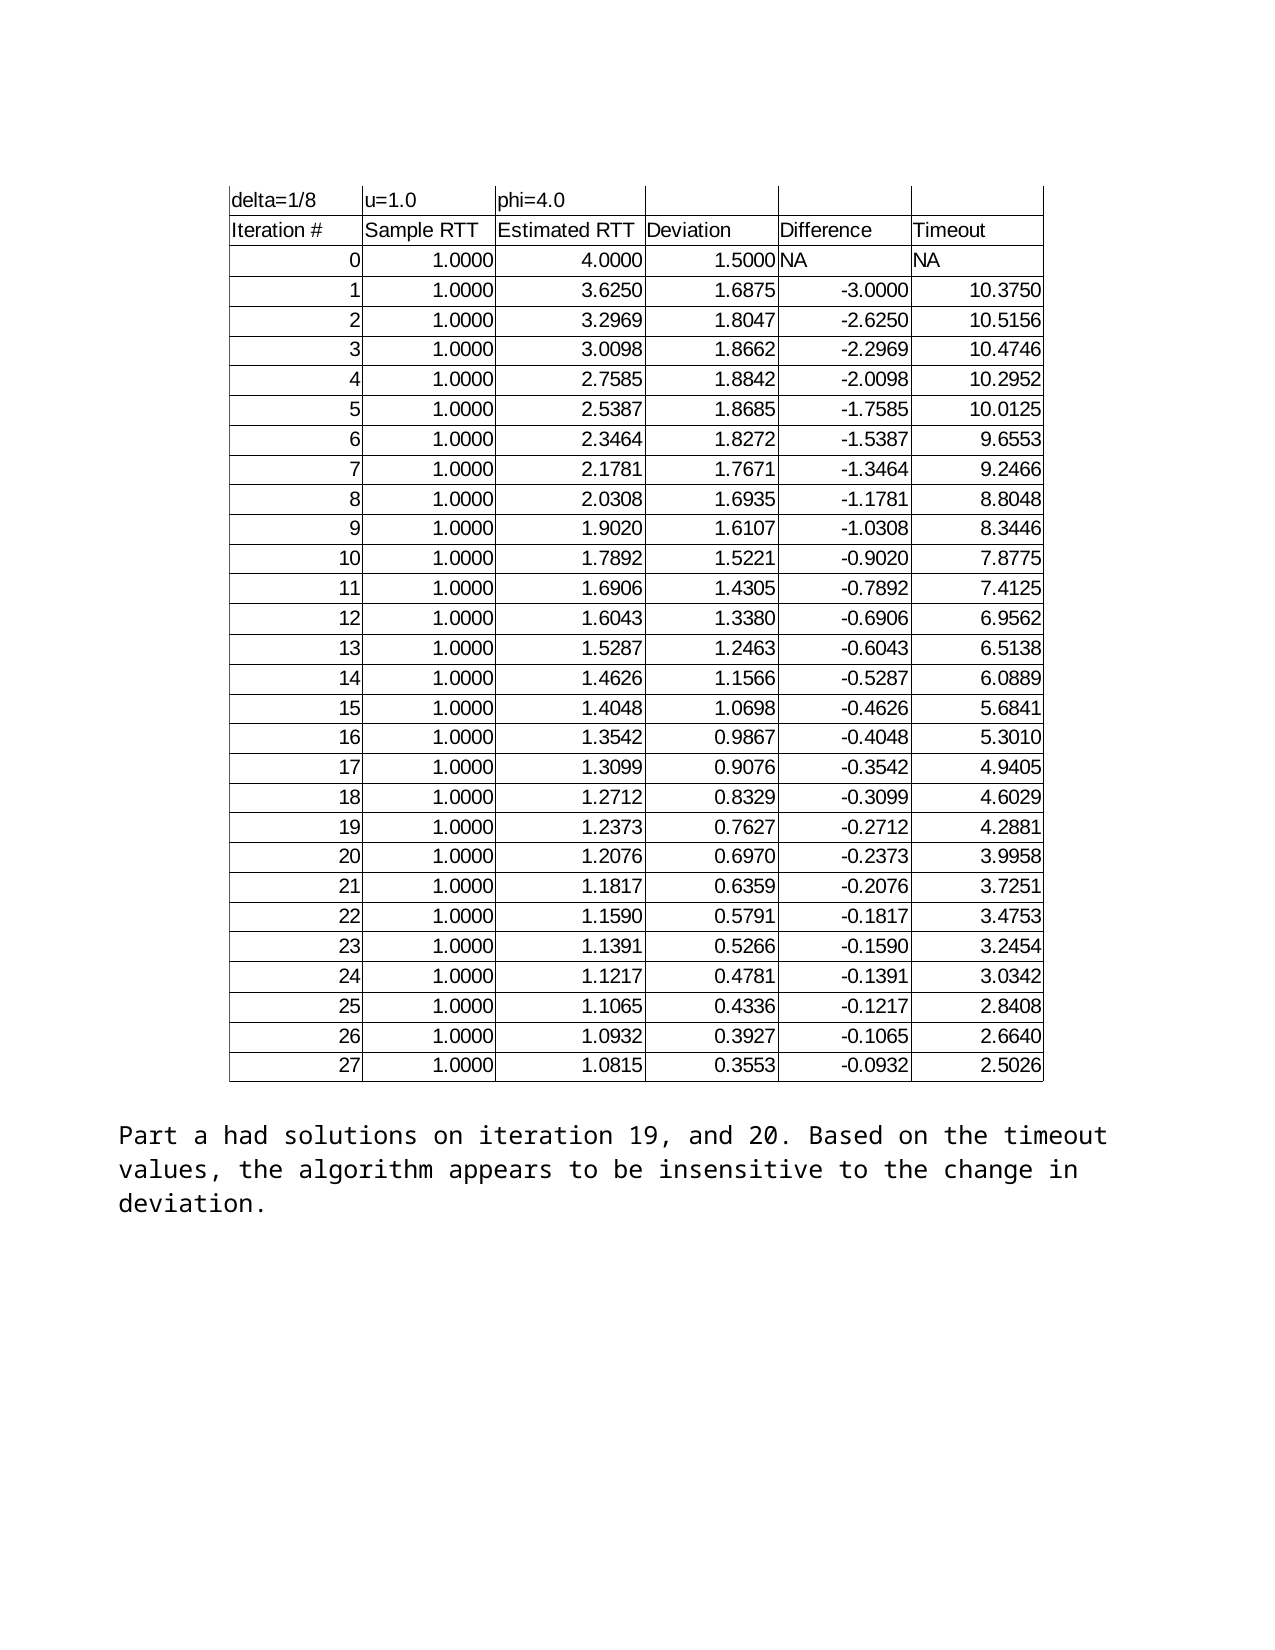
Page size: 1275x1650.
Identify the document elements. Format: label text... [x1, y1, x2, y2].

text Part a had solutions on iteration 19, and 20. Based on the timeout values, the algorithm appears to be insensitive to the change in deviation. [118, 1117, 1157, 1219]
